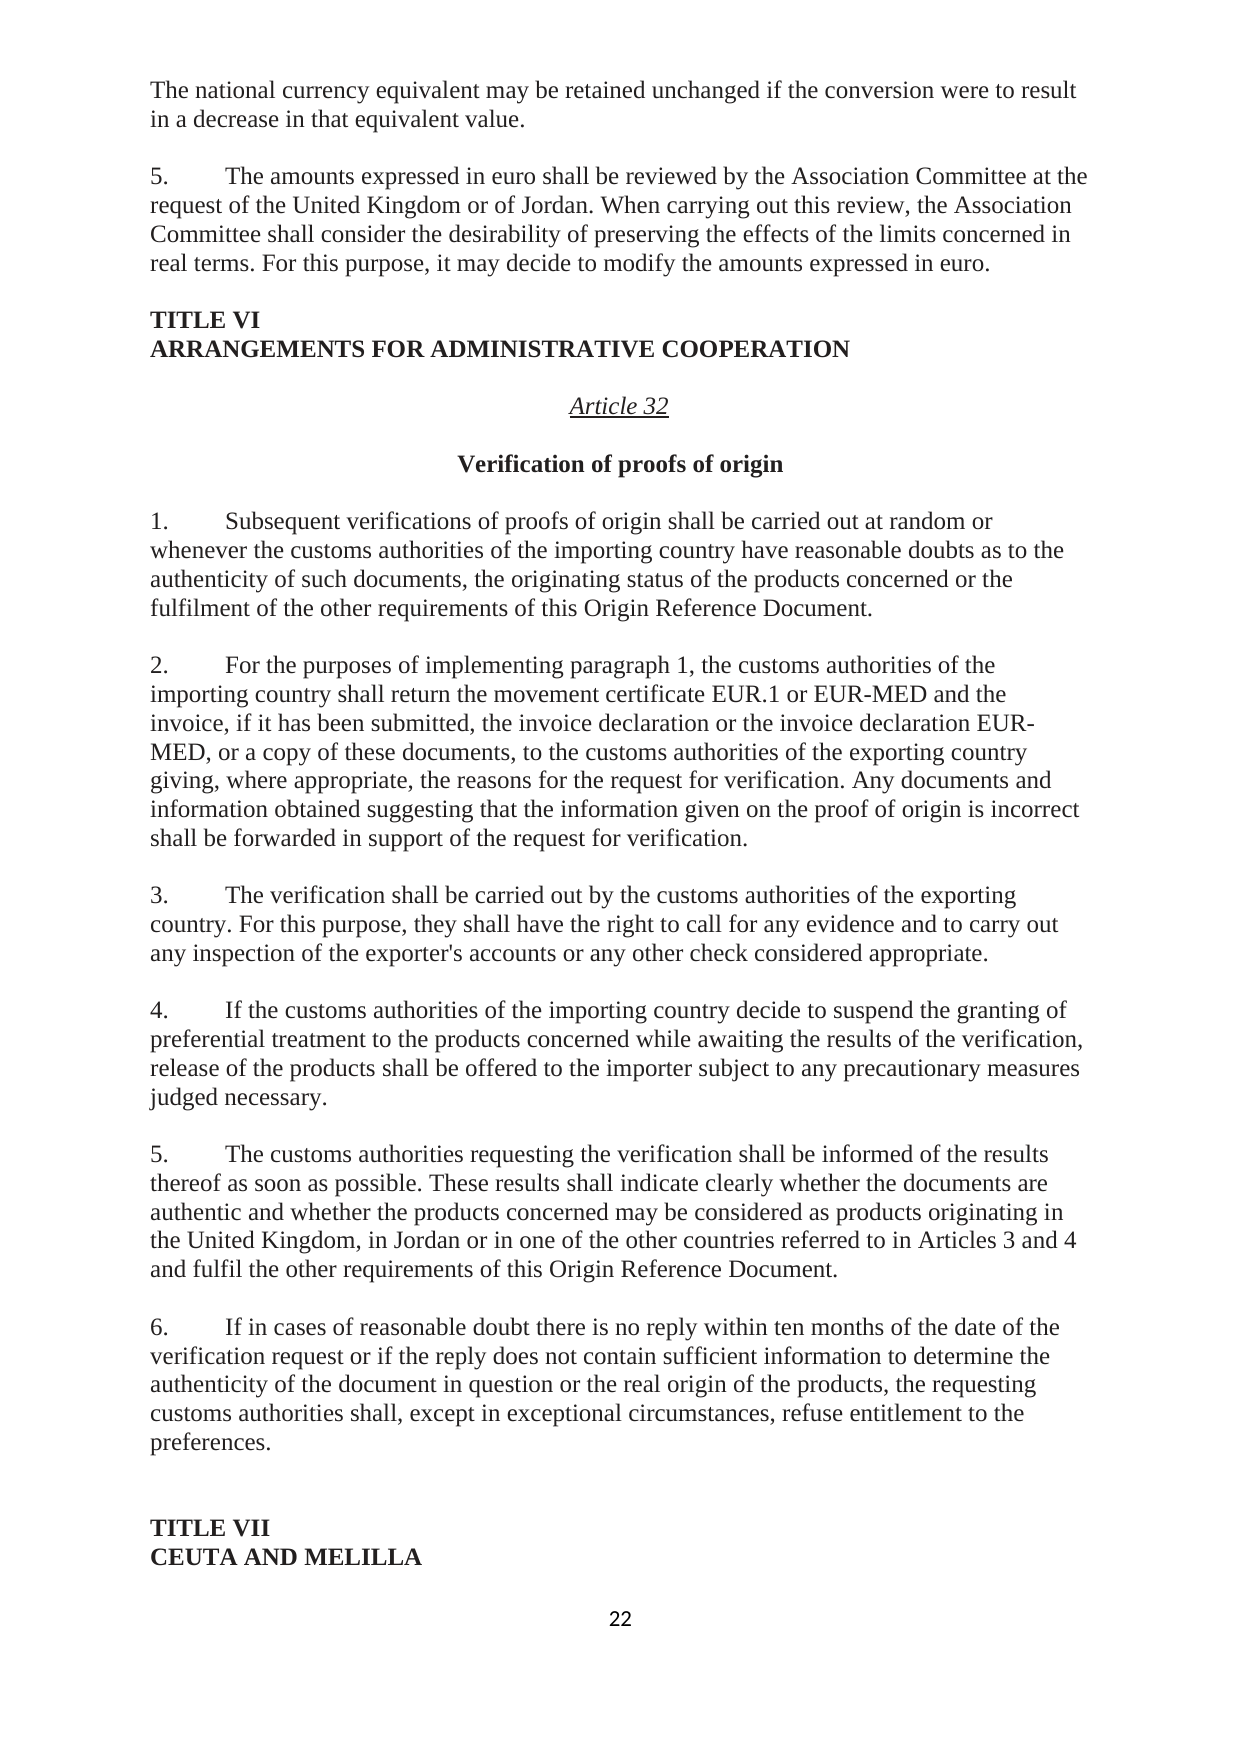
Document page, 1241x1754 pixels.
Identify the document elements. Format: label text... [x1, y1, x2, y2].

text Verification of proofs of origin [150, 449, 1090, 478]
text 5. The customs authorities requesting the verification shall be informed of the results thereof as soon as possible. These results shall indicate clearly whether the documents are authentic and whether the products concerned may be considered as products originating in the United Kingdom, in Jordan or in one of the other countries referred to in Articles 3 and 4 and fulfil the other requirements of this Origin Reference Document. [150, 1139, 1090, 1283]
text 5. The amounts expressed in euro shall be reviewed by the Association Committee at the request of the United Kingdom or of Jordan. When carrying out this review, the Association Committee shall consider the desirability of preserving the effects of the limits concerned in real terms. For this purpose, it may decide to modify the amounts expressed in euro. [150, 161, 1090, 276]
text 4. If the customs authorities of the importing country decide to suspend the granting of preferential treatment to the products concerned while awaiting the results of the verification, release of the products shall be offered to the importer subject to any precautionary measures judged necessary. [150, 995, 1090, 1111]
text ARRANGEMENTS FOR ADMINISTRATIVE COOPERATION [150, 334, 1090, 363]
text 6. If in cases of reasonable doubt there is no reply within ten months of the date of the verification request or if the reply does not contain sufficient information to determine the authenticity of the document in question or the real origin of the products, the requesting customs authorities shall, except in exceptional circumstances, refuse entitlement to the preferences. [150, 1312, 1090, 1456]
text Article 32 [150, 391, 1090, 420]
text TITLE VI [150, 305, 1090, 334]
text 1. Subsequent verifications of proofs of origin shall be carried out at random or whenever the customs authorities of the importing country have reasonable doubts as to the authenticity of such documents, the originating status of the products concerned or the fulfilment of the other requirements of this Origin Reference Document. [150, 506, 1090, 621]
text The national currency equivalent may be retained unchanged if the conversion were to result in a decrease in that equivalent value. [150, 75, 1090, 132]
text TITLE VII [150, 1513, 1090, 1542]
text 2. For the purposes of implementing paragraph 1, the customs authorities of the importing country shall return the movement certificate EUR.1 or EUR-MED and the invoice, if it has been submitted, the invoice declaration or the invoice declaration EUR-MED, or a copy of these documents, to the customs authorities of the exporting country giving, where appropriate, the reasons for the request for verification. Any documents and information obtained suggesting that the information given on the proof of origin is incorrect shall be forwarded in support of the request for verification. [150, 650, 1090, 852]
text CEUTA AND MELILLA [150, 1542, 1090, 1571]
text 3. The verification shall be carried out by the customs authorities of the exporting country. For this purpose, they shall have the right to call for any evidence and to carry out any inspection of the exporter's accounts or any other check considered appropriate. [150, 880, 1090, 967]
